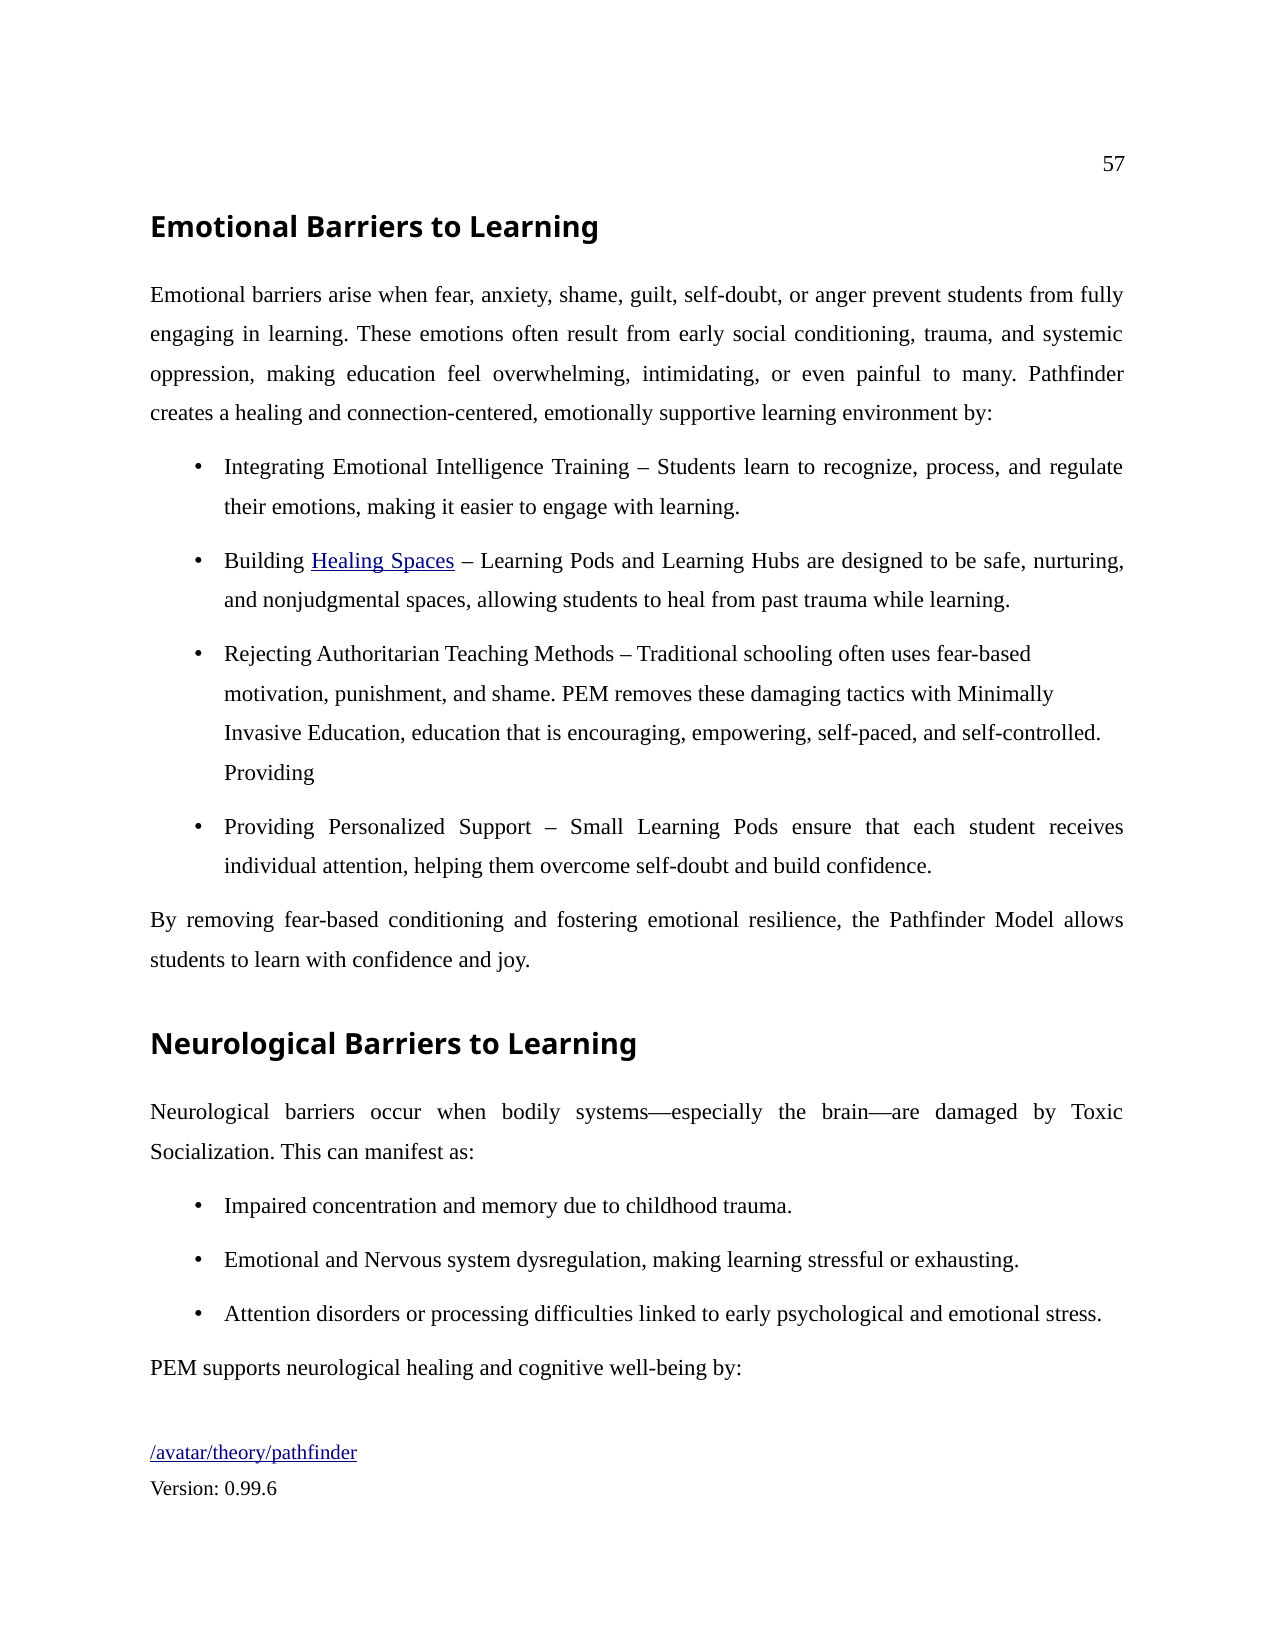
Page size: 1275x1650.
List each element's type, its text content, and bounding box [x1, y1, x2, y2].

list Emotional and Nervous system dysregulation, making learning stressful or exhausting. [194, 1246, 1125, 1272]
subtitle Neurological Barriers to Learning [150, 1023, 1125, 1063]
list Impaired concentration and memory due to childhood trauma. [194, 1192, 1125, 1218]
text Neurological barriers occur when bodily systems—especially the brain—are damaged by Toxic Socialization. This can manifest as: [150, 1098, 1125, 1164]
text Emotional barriers arise when fear, anxiety, shame, guilt, self-doubt, or anger prevent students from fully engaging in learning. These emotions often result from early social conditioning, trauma, and systemic oppression, making education feel overwhelming, intimidating, or even painful to many. Pathfinder creates a healing and connection-centered, emotionally supportive learning environment by: [150, 281, 1125, 426]
list Providing Personalized Support – Small Learning Pods ensure that each student receives individual attention, helping them overcome self-doubt and build confidence. [194, 813, 1125, 879]
subtitle Emotional Barriers to Learning [150, 206, 1125, 246]
text PEM supports neurological healing and cognitive well-being by: [150, 1354, 1125, 1381]
list Attention disorders or processing difficulties linked to early psychological and emotional stress. [194, 1300, 1125, 1326]
text By removing fear-based conditioning and fostering emotional resilience, the Pathfinder Model allows students to learn with confidence and joy. [150, 906, 1125, 972]
list Integrating Emotional Intelligence Training – Students learn to recognize, process, and regulate their emotions, making it easier to engage with learning. [194, 453, 1125, 519]
list Rejecting Authoritarian Teaching Methods – Traditional schooling often uses fear-based motivation, punishment, and shame. PEM removes these damaging tactics with Minimally Invasive Education, education that is encouraging, empowering, self-paced, and self-controlled. Providing [194, 640, 1125, 785]
list Building Healing Spaces – Learning Pods and Learning Hubs are designed to be safe, nurturing, and nonjudgmental spaces, allowing students to heal from past trauma while learning. [194, 547, 1125, 613]
